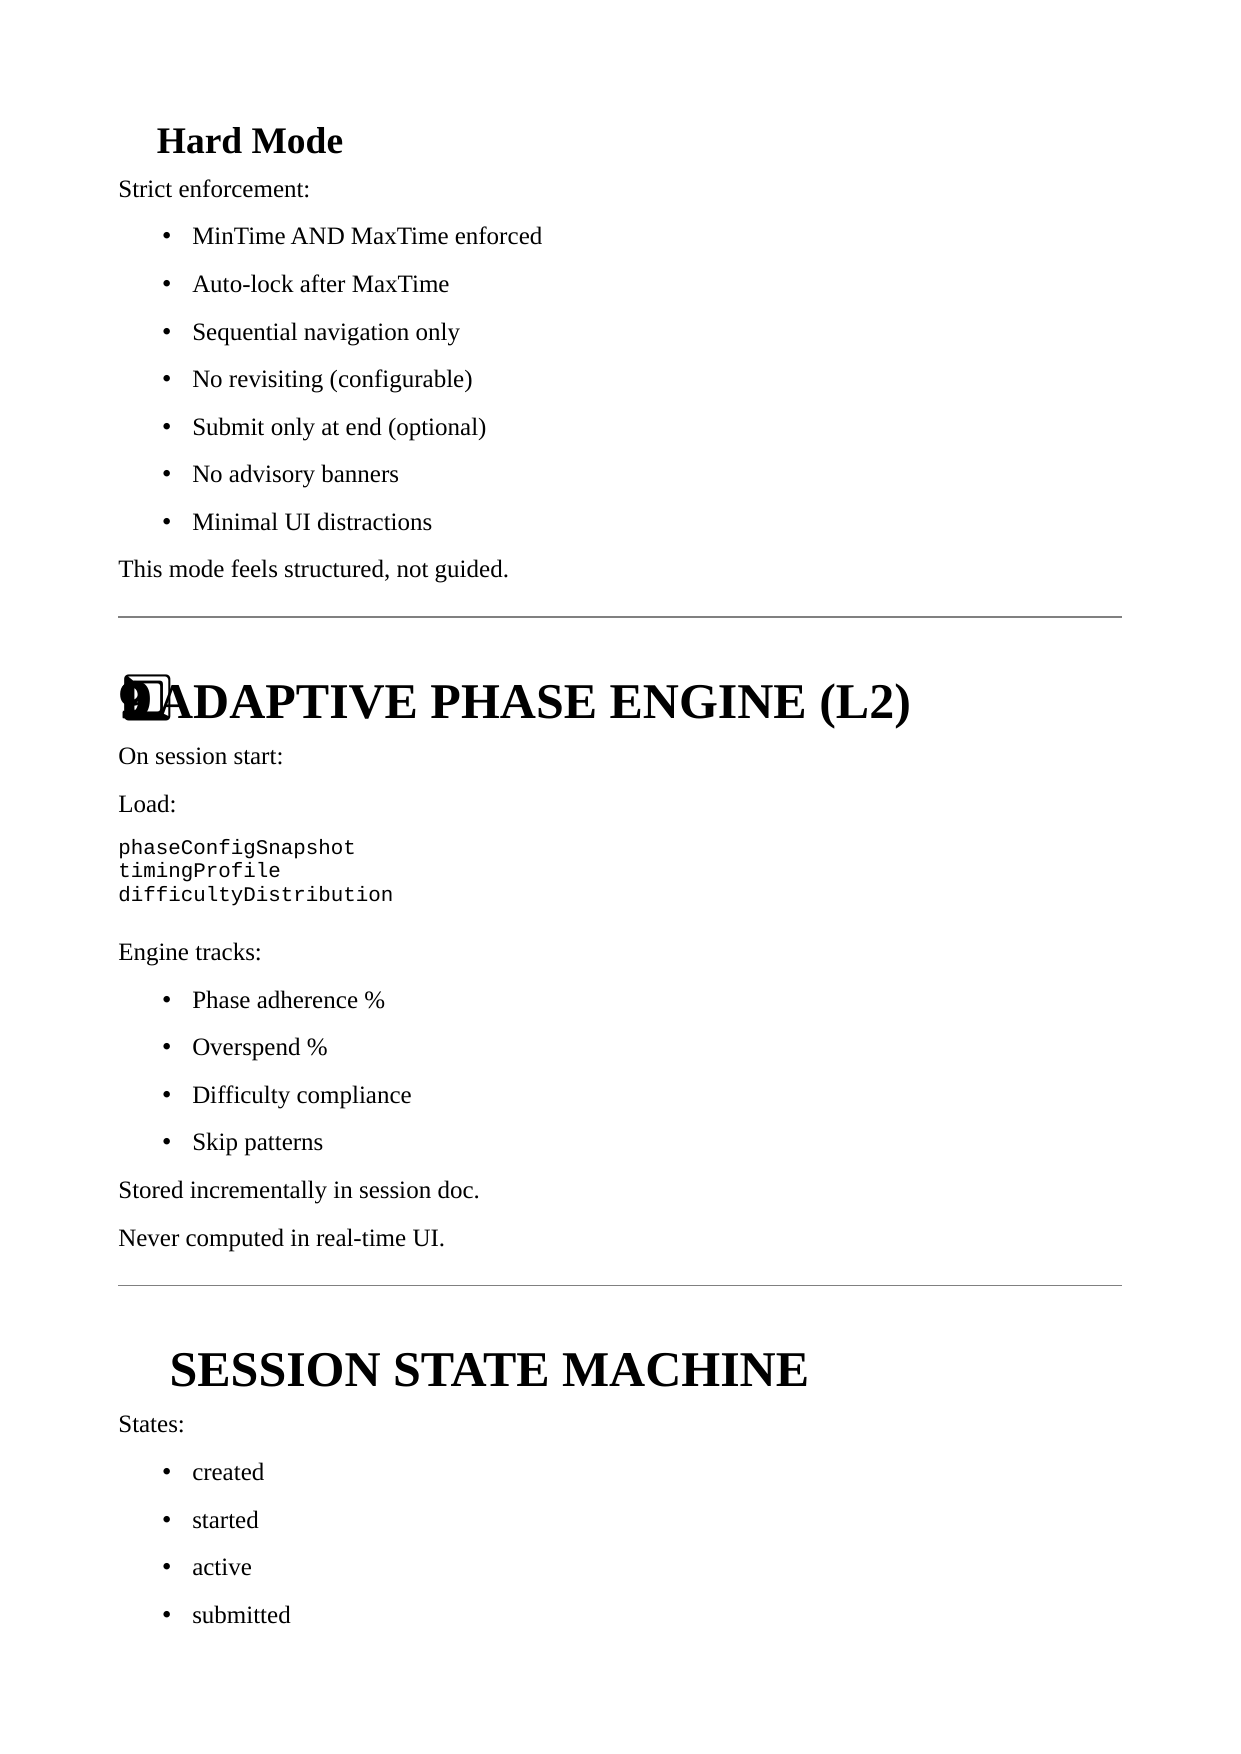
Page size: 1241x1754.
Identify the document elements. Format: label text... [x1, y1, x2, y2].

subtitle 🔟 SESSION STATE MACHINE [118, 1339, 1122, 1397]
list created [162, 1457, 1122, 1486]
list Phase adherence % [162, 985, 1122, 1013]
text Engine tracks: [118, 937, 1122, 966]
list Difficulty compliance [162, 1080, 1122, 1109]
subtitle 9️⃣ ADAPTIVE PHASE ENGINE (L2) [118, 671, 1122, 729]
text On session start: [118, 741, 1122, 770]
subtitle 🔴 Hard Mode [118, 118, 1122, 161]
text Strict enforcement: [118, 174, 1122, 202]
list Sequential navigation only [162, 317, 1122, 345]
text Stored incrementally in session doc. [118, 1175, 1122, 1204]
list active [162, 1552, 1122, 1581]
text timingProfile [118, 860, 1122, 884]
list Auto-lock after MaxTime [162, 269, 1122, 298]
list submitted [162, 1600, 1122, 1629]
text Load: [118, 789, 1122, 818]
text States: [118, 1409, 1122, 1438]
text This mode feels structured, not guided. [118, 554, 1122, 583]
list Minimal UI distractions [162, 507, 1122, 536]
list Overspend % [162, 1032, 1122, 1061]
list Skip patterns [162, 1127, 1122, 1156]
text phaseConfigSnapshot [118, 837, 1122, 860]
list started [162, 1505, 1122, 1533]
list No revisiting (configurable) [162, 364, 1122, 393]
text difficultyDistribution [118, 884, 1122, 908]
list MinTime AND MaxTime enforced [162, 221, 1122, 250]
list Submit only at end (optional) [162, 412, 1122, 441]
text Never computed in real-time UI. [118, 1223, 1122, 1251]
list No advisory banners [162, 459, 1122, 488]
